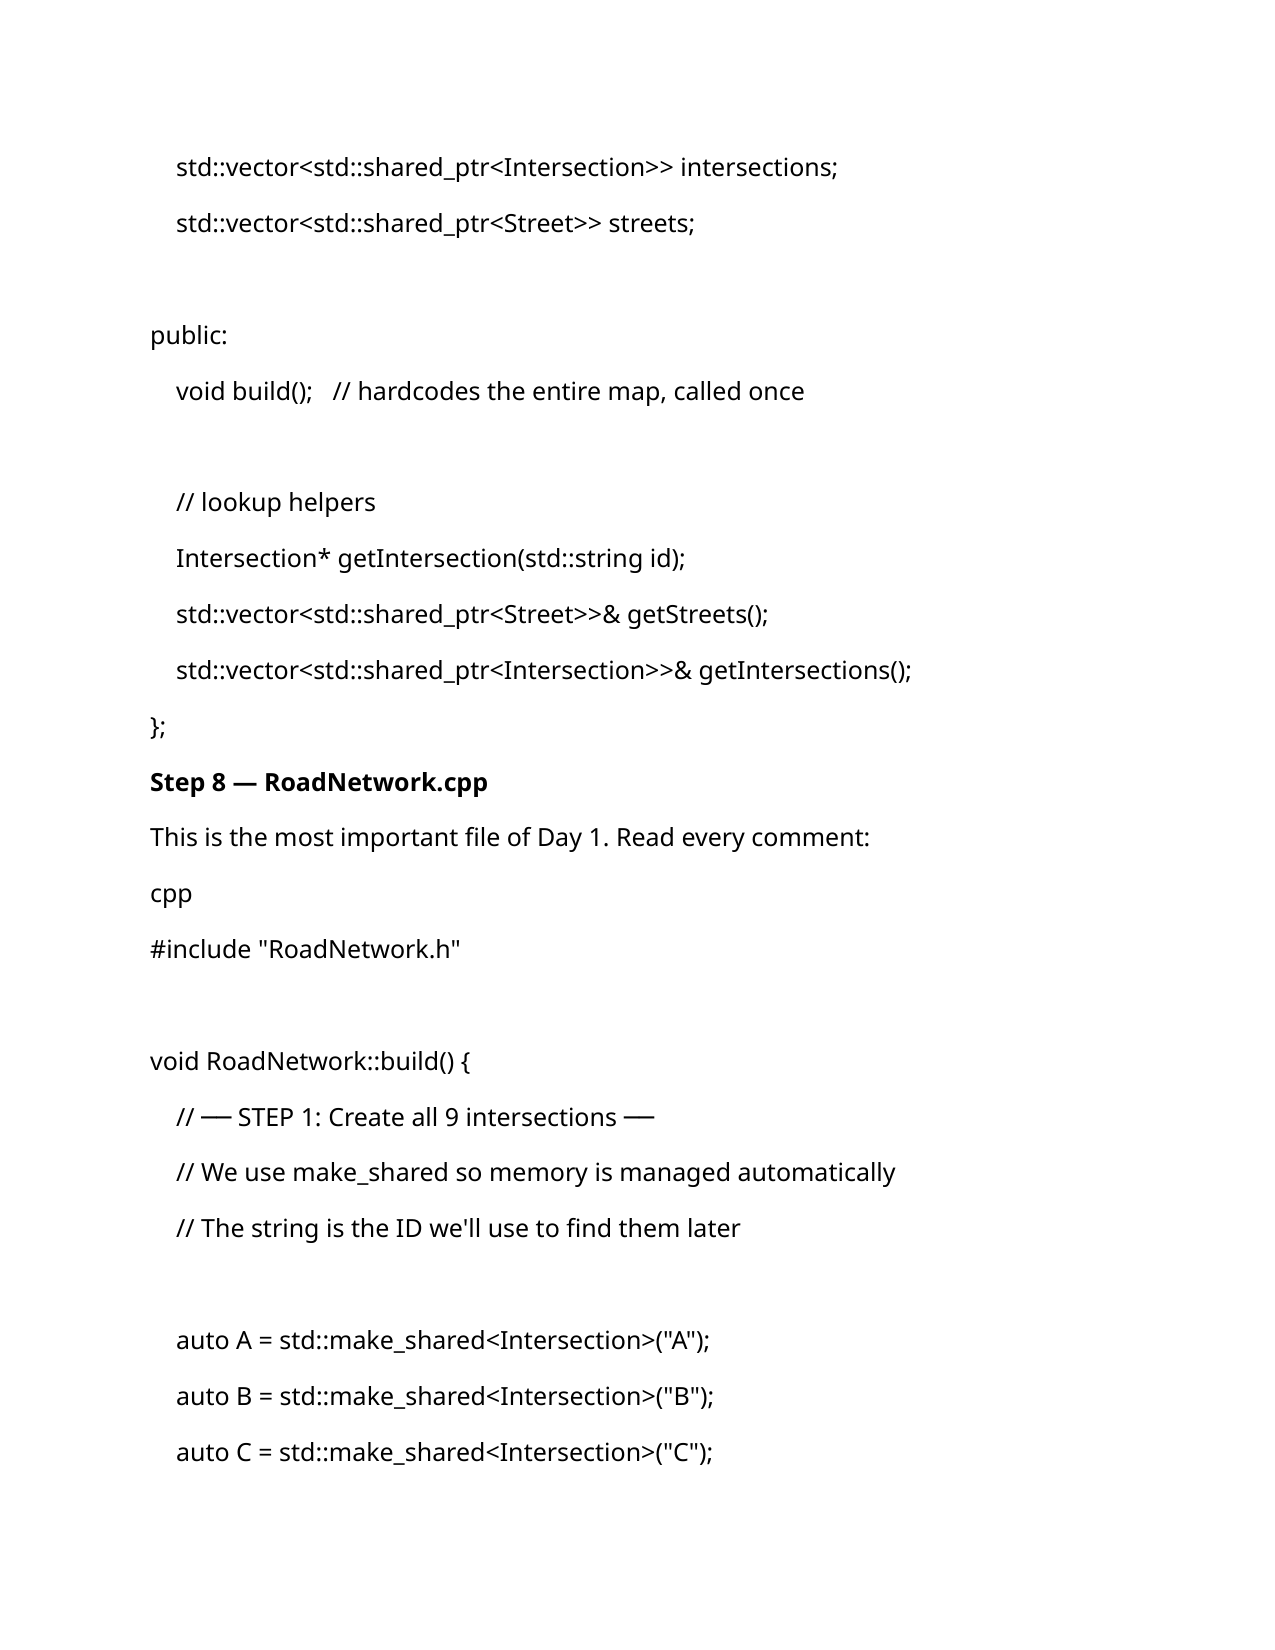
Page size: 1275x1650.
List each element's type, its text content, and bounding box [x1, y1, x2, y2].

text // lookup helpers [150, 485, 1125, 519]
text auto B = std::make_shared<Intersection>("B"); [150, 1378, 1125, 1412]
text }; [150, 708, 1125, 742]
text std::vector<std::shared_ptr<Intersection>> intersections; [150, 150, 1125, 184]
text Step 8 — RoadNetwork.cpp [150, 764, 1125, 798]
text cpp [150, 876, 1125, 910]
text std::vector<std::shared_ptr<Street>>& getStreets(); [150, 597, 1125, 631]
text public: [150, 317, 1125, 352]
text void build(); // hardcodes the entire map, called once [150, 373, 1125, 407]
text Intersection* getIntersection(std::string id); [150, 541, 1125, 575]
text void RoadNetwork::build() { [150, 1043, 1125, 1077]
text auto A = std::make_shared<Intersection>("A"); [150, 1322, 1125, 1357]
text #include "RoadNetwork.h" [150, 932, 1125, 966]
text This is the most important file of Day 1. Read every comment: [150, 820, 1125, 854]
text std::vector<std::shared_ptr<Street>> streets; [150, 206, 1125, 240]
text auto C = std::make_shared<Intersection>("C"); [150, 1434, 1125, 1468]
text // The string is the ID we'll use to find them later [150, 1211, 1125, 1245]
text // ── STEP 1: Create all 9 intersections ── [150, 1099, 1125, 1133]
text // We use make_shared so memory is managed automatically [150, 1155, 1125, 1189]
text std::vector<std::shared_ptr<Intersection>>& getIntersections(); [150, 652, 1125, 687]
